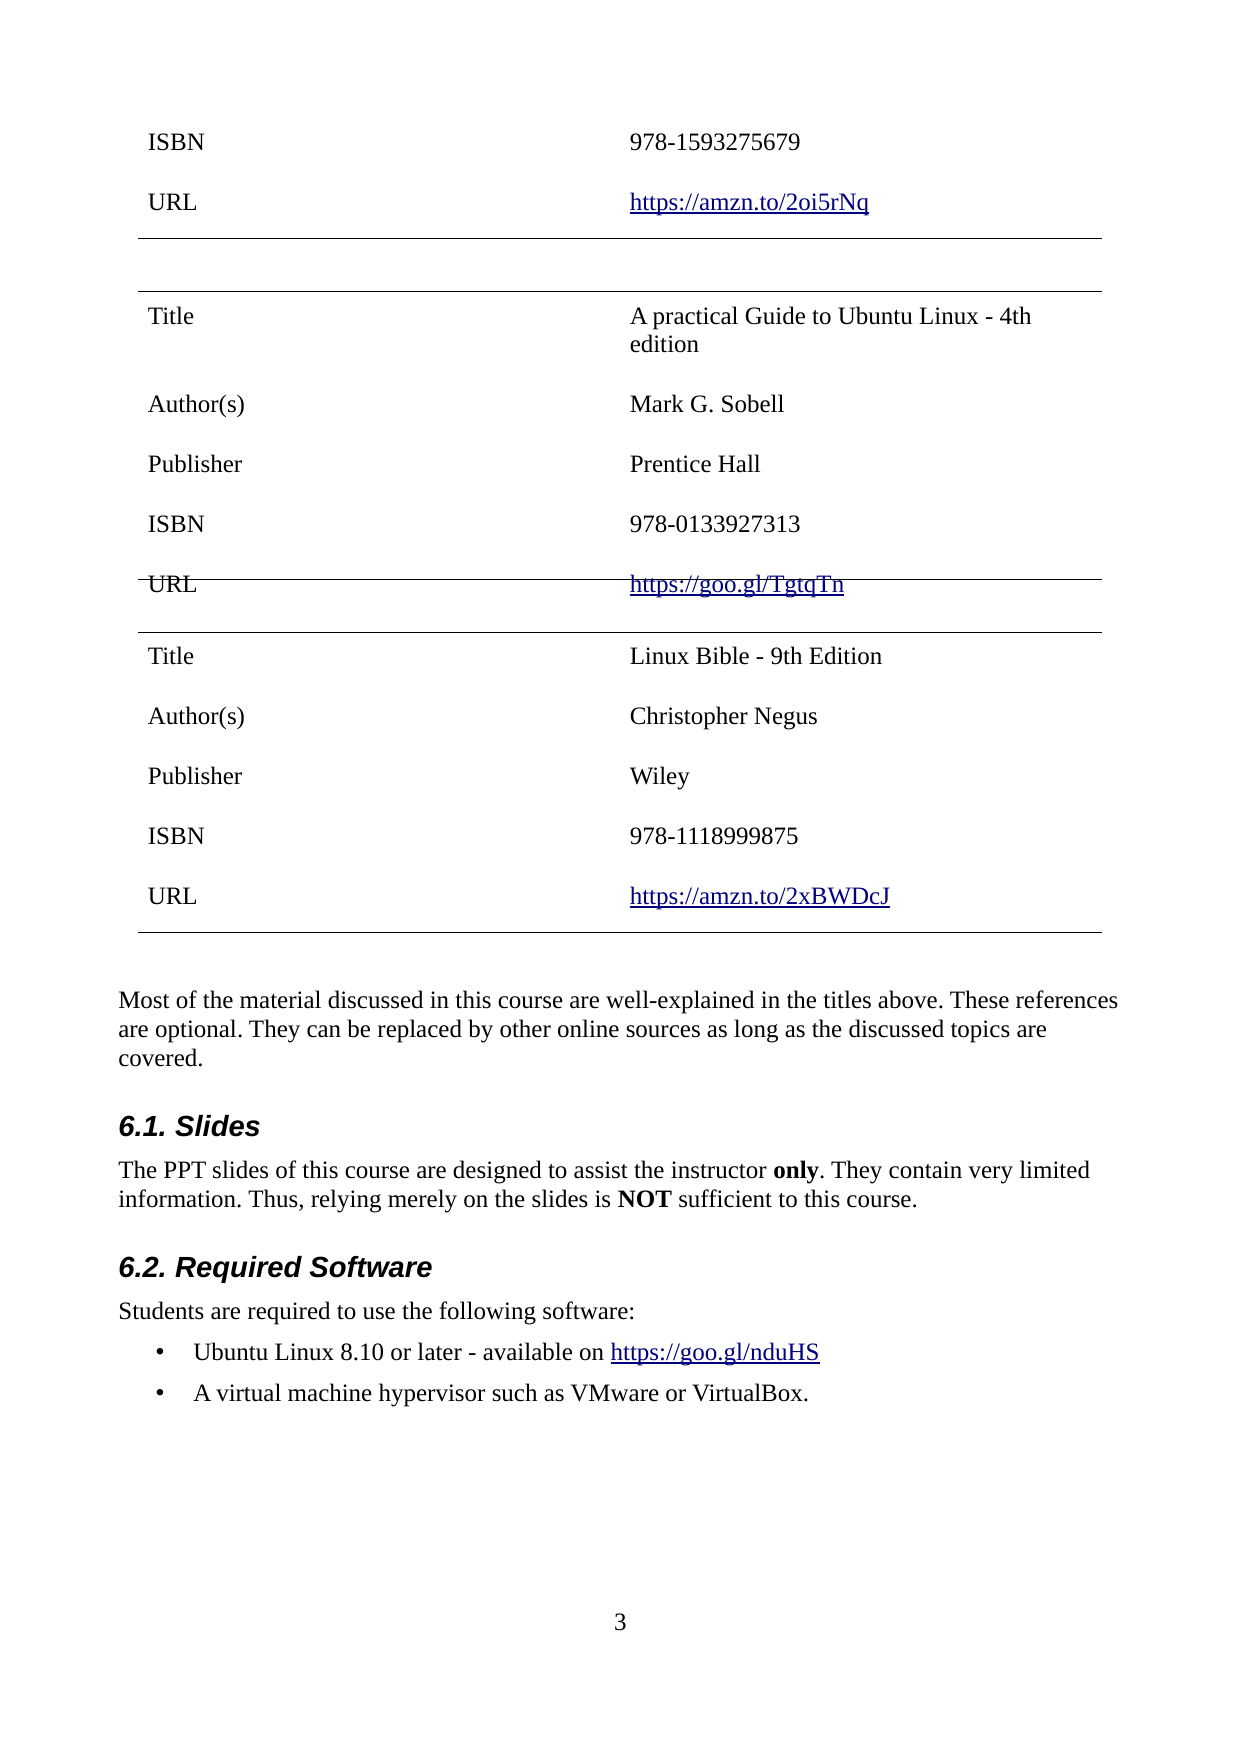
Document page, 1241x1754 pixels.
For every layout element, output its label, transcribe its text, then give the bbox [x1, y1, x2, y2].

table_cell Wiley [620, 752, 1102, 812]
list Ubuntu Linux 8.10 or later - available on https://goo.gl/nduHS [156, 1337, 1122, 1366]
table_cell URL [138, 872, 620, 932]
table_cell 978-0133927313 [620, 500, 1102, 560]
table_cell Publisher [138, 440, 620, 500]
table_cell Author(s) [138, 692, 620, 752]
text Students are required to use the following software: [118, 1296, 1122, 1325]
table_cell Christopher Negus [620, 692, 1102, 752]
table_cell https://amzn.to/2xBWDcJ [620, 872, 1102, 932]
table_header Title [138, 633, 620, 692]
table_cell 978-1593275679 [620, 118, 1102, 178]
text Most of the material discussed in this course are well-explained in the titles above. These references are optional. They can be replaced by other online sources as long as the discussed topics are covered. [118, 985, 1122, 1071]
table_cell Prentice Hall [620, 440, 1102, 500]
table_cell https://goo.gl/TgtqTn [620, 560, 1102, 579]
subtitle Slides [118, 1109, 1122, 1142]
table_header Title [138, 292, 620, 380]
table_cell Publisher [138, 752, 620, 812]
table_header Linux Bible - 9th Edition [620, 633, 1102, 692]
table_cell URL [138, 560, 620, 579]
table_cell https://amzn.to/2oi5rNq [620, 178, 1102, 238]
table_header A practical Guide to Ubuntu Linux - 4th edition [620, 292, 1102, 380]
table_cell 978-1118999875 [620, 812, 1102, 872]
subtitle Required Software [118, 1250, 1122, 1283]
table_cell ISBN [138, 118, 620, 178]
table_cell ISBN [138, 812, 620, 872]
text The PPT slides of this course are designed to assist the instructor only. They contain very limited information. Thus, relying merely on the slides is NOT sufficient to this course. [118, 1155, 1122, 1212]
table_cell URL [138, 178, 620, 238]
table_cell Mark G. Sobell [620, 380, 1102, 440]
table_cell Author(s) [138, 380, 620, 440]
table_cell ISBN [138, 500, 620, 560]
list A virtual machine hypervisor such as VMware or VirtualBox. [156, 1378, 1122, 1407]
